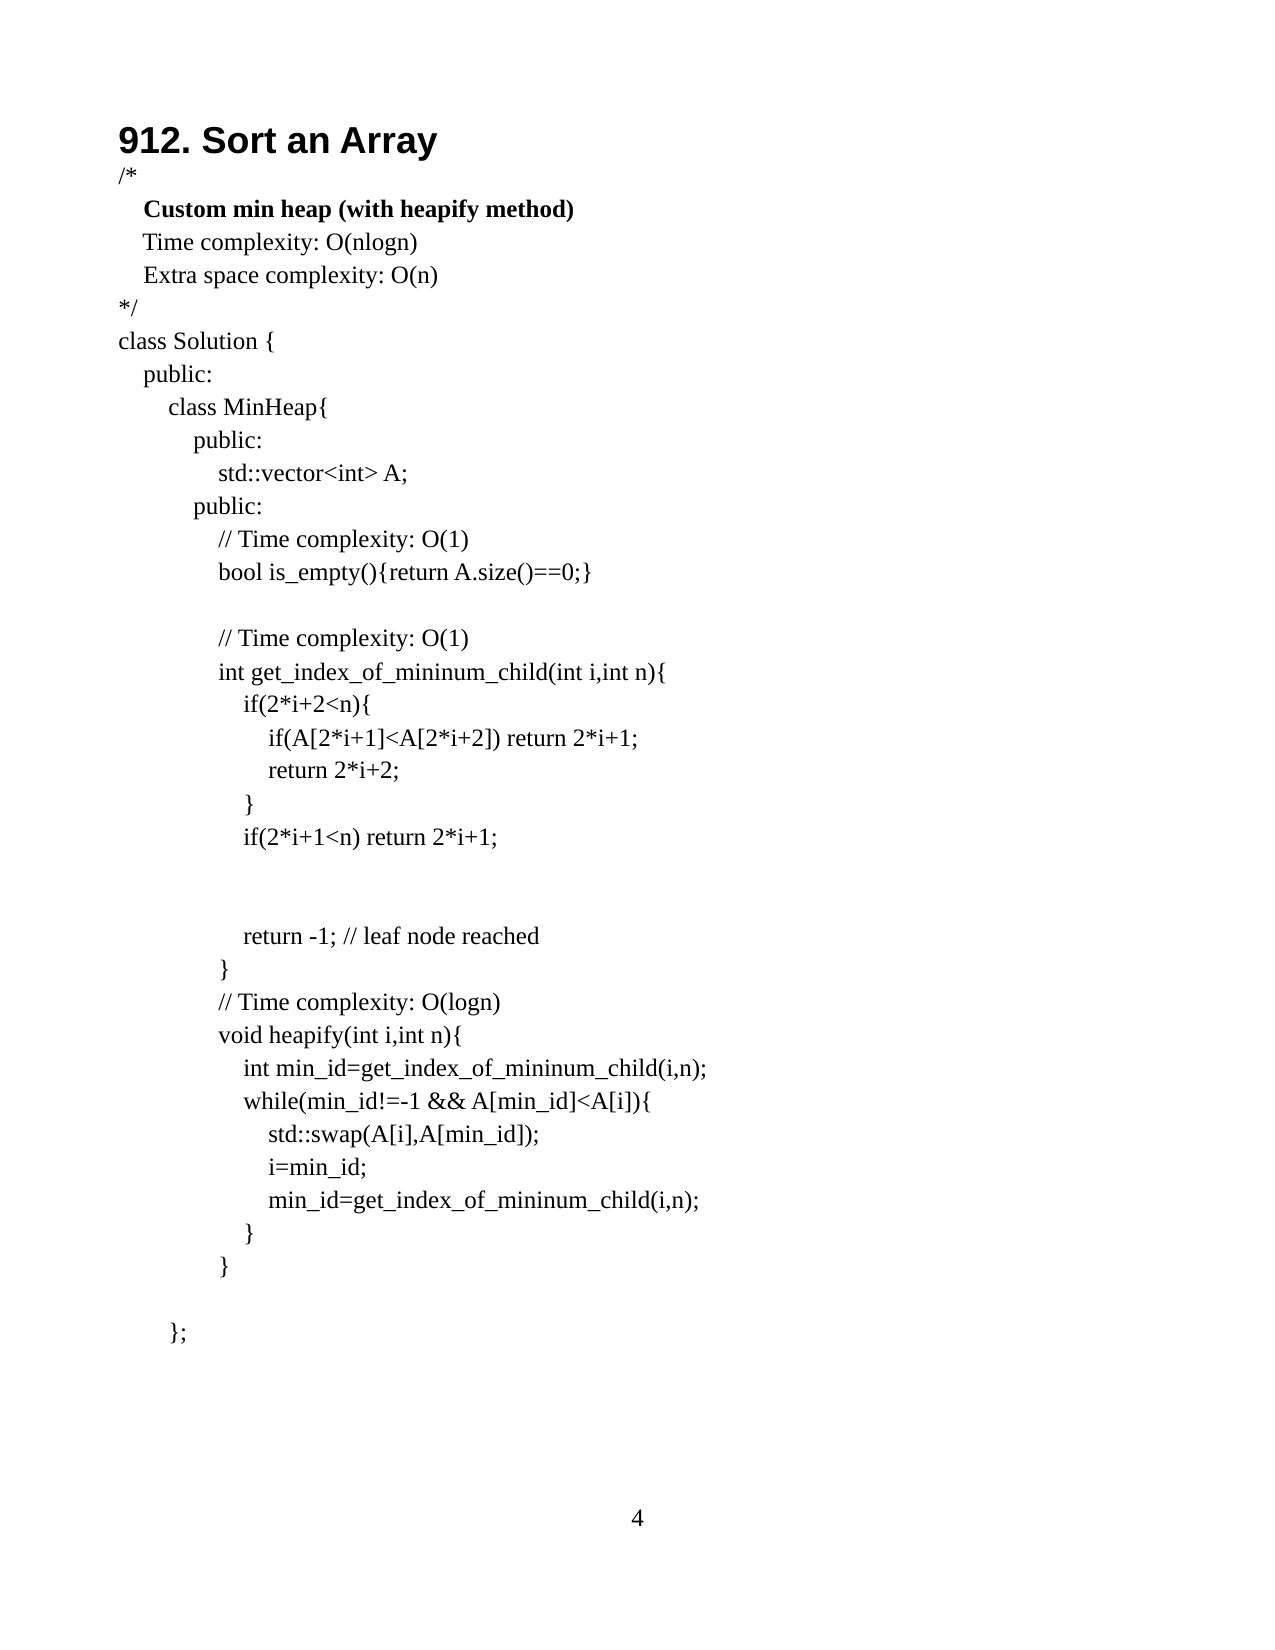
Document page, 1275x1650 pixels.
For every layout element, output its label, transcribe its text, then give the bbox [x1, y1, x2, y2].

text class MinHeap{ [118, 392, 1157, 421]
text if(2*i+2<n){ [118, 689, 1157, 718]
text Time complexity: O(nlogn) [142, 227, 1157, 256]
text if(A[2*i+1]<A[2*i+2]) return 2*i+1; [118, 723, 1157, 751]
text // Time complexity: O(1) [118, 524, 1157, 553]
text return -1; // leaf node reached [118, 921, 1157, 949]
text std::vector<int> A; [118, 458, 1157, 487]
text } [118, 789, 1157, 817]
text int get_index_of_mininum_child(int i,int n){ [118, 657, 1157, 685]
text class Solution { [118, 326, 1157, 355]
text bool is_empty(){return A.size()==0;} [118, 557, 1157, 586]
text std::swap(A[i],A[min_id]); [118, 1119, 1157, 1148]
text if(2*i+1<n) return 2*i+1; [118, 822, 1157, 850]
text /* [118, 161, 1157, 190]
text }; [118, 1317, 1157, 1346]
text // Time complexity: O(1) [118, 623, 1157, 652]
text int min_id=get_index_of_mininum_child(i,n); [118, 1053, 1157, 1082]
text // Time complexity: O(logn) [118, 987, 1157, 1016]
text public: [118, 359, 1157, 388]
text min_id=get_index_of_mininum_child(i,n); [118, 1185, 1157, 1214]
subtitle 912. Sort an Array [118, 118, 1157, 161]
text void heapify(int i,int n){ [118, 1020, 1157, 1048]
text i=min_id; [118, 1152, 1157, 1181]
text } [118, 954, 1157, 982]
text Custom min heap (with heapify method) [118, 194, 1157, 223]
text return 2*i+2; [118, 756, 1157, 784]
text public: [118, 425, 1157, 454]
text while(min_id!=-1 && A[min_id]<A[i]){ [118, 1086, 1157, 1114]
text Extra space complexity: O(n) [118, 260, 1157, 289]
text */ [118, 293, 1157, 322]
text } [118, 1218, 1157, 1247]
text public: [118, 491, 1157, 520]
text } [118, 1251, 1157, 1280]
